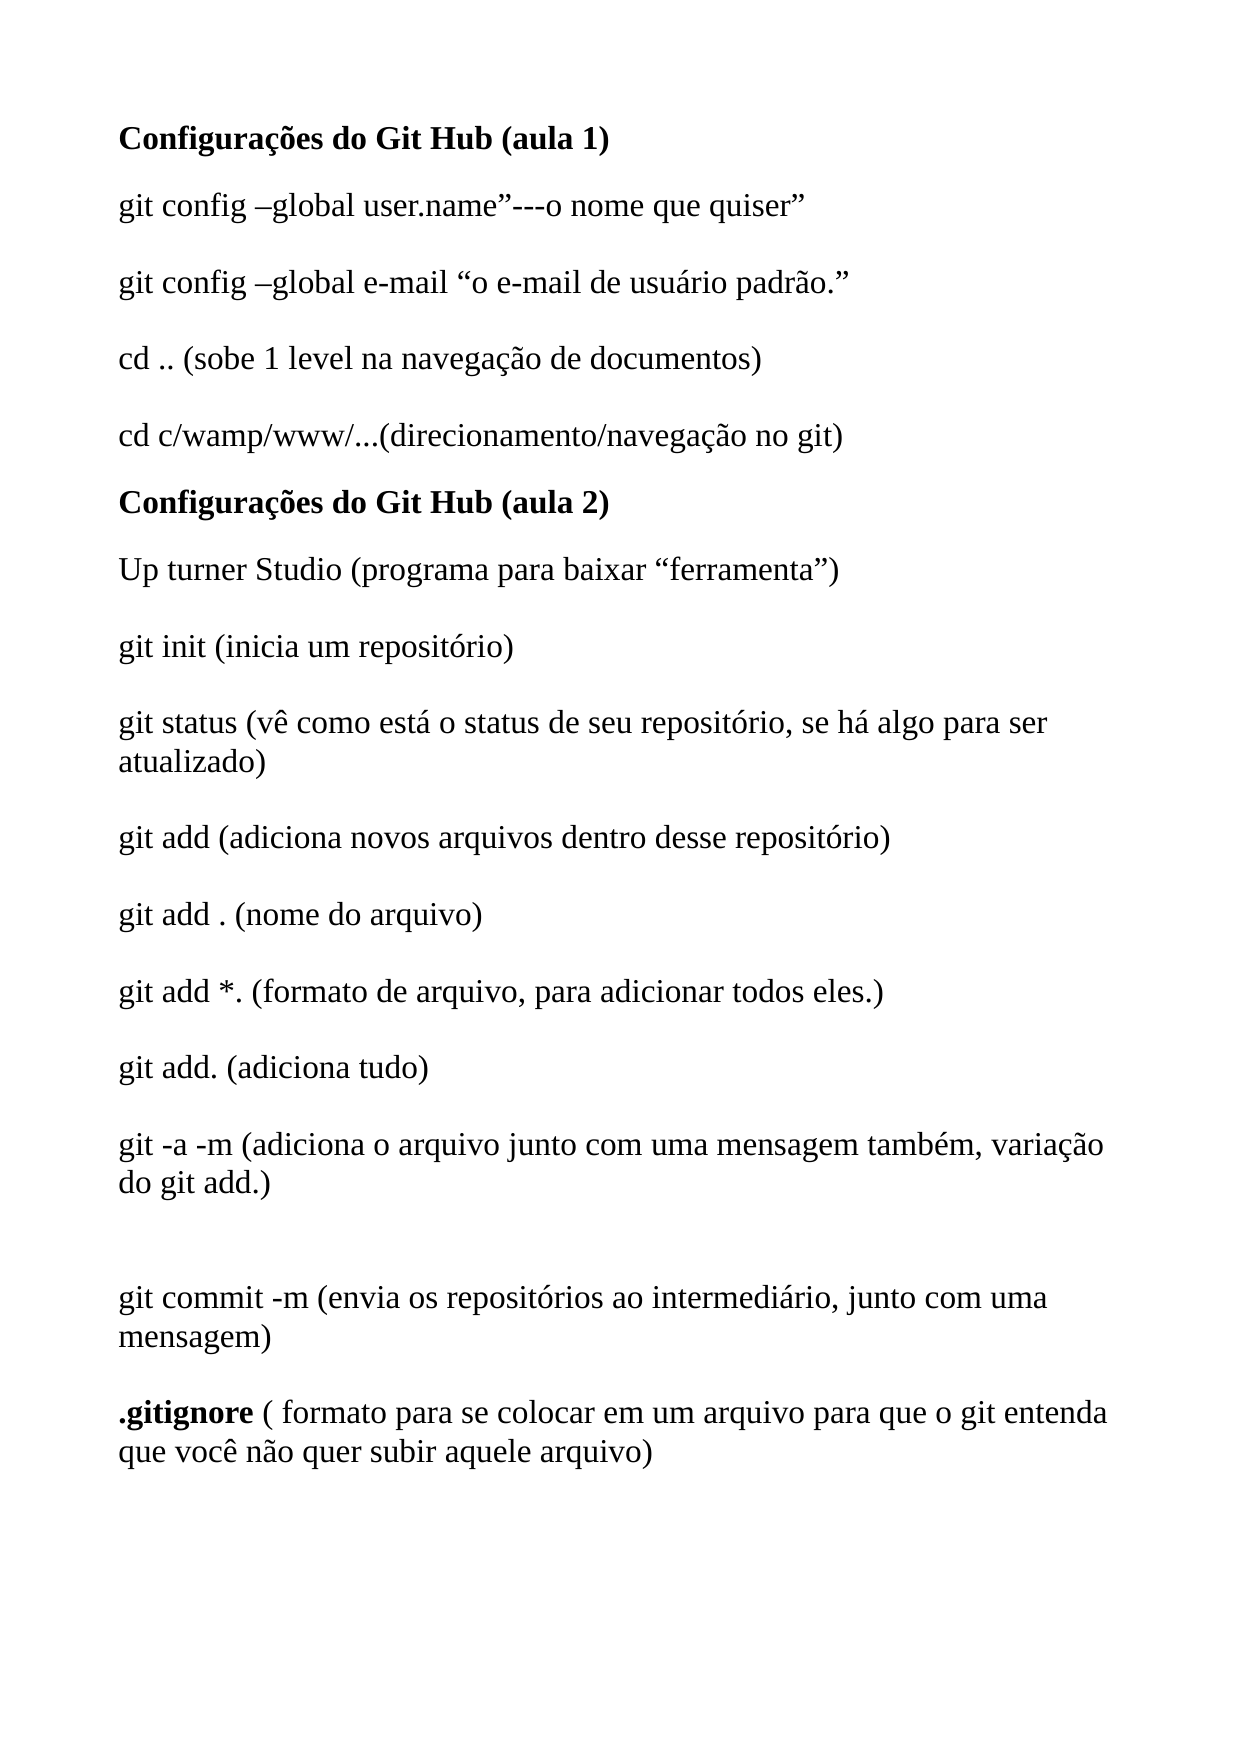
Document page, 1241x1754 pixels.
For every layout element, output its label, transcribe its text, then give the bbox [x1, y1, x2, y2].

text git add *. (formato de arquivo, para adicionar todos eles.) [118, 971, 1122, 1009]
text cd .. (sobe 1 level na navegação de documentos) [118, 338, 1122, 377]
text git init (inicia um repositório) [118, 626, 1122, 664]
text git status (vê como está o status de seu repositório, se há algo para ser atualizado) [118, 703, 1122, 779]
text git add. (adiciona tudo) [118, 1048, 1122, 1086]
text git config –global user.name”---o nome que quiser” [118, 185, 1122, 223]
text Configurações do Git Hub (aula 1) [118, 118, 1122, 156]
text .gitignore ( formato para se colocar em um arquivo para que o git entenda que você não quer subir aquele arquivo) [118, 1393, 1122, 1469]
text git commit -m (envia os repositórios ao intermediário, junto com uma mensagem) [118, 1278, 1122, 1354]
text Up turner Studio (programa para baixar “ferramenta”) [118, 549, 1122, 588]
text git add . (nome do arquivo) [118, 894, 1122, 933]
text git config –global e-mail “o e-mail de usuário padrão.” [118, 262, 1122, 300]
text Configurações do Git Hub (aula 2) [118, 482, 1122, 521]
text git -a -m (adiciona o arquivo junto com uma mensagem também, variação do git add.) [118, 1124, 1122, 1201]
text cd c/wamp/www/...(direcionamento/navegação no git) [118, 415, 1122, 453]
text git add (adiciona novos arquivos dentro desse repositório) [118, 818, 1122, 856]
